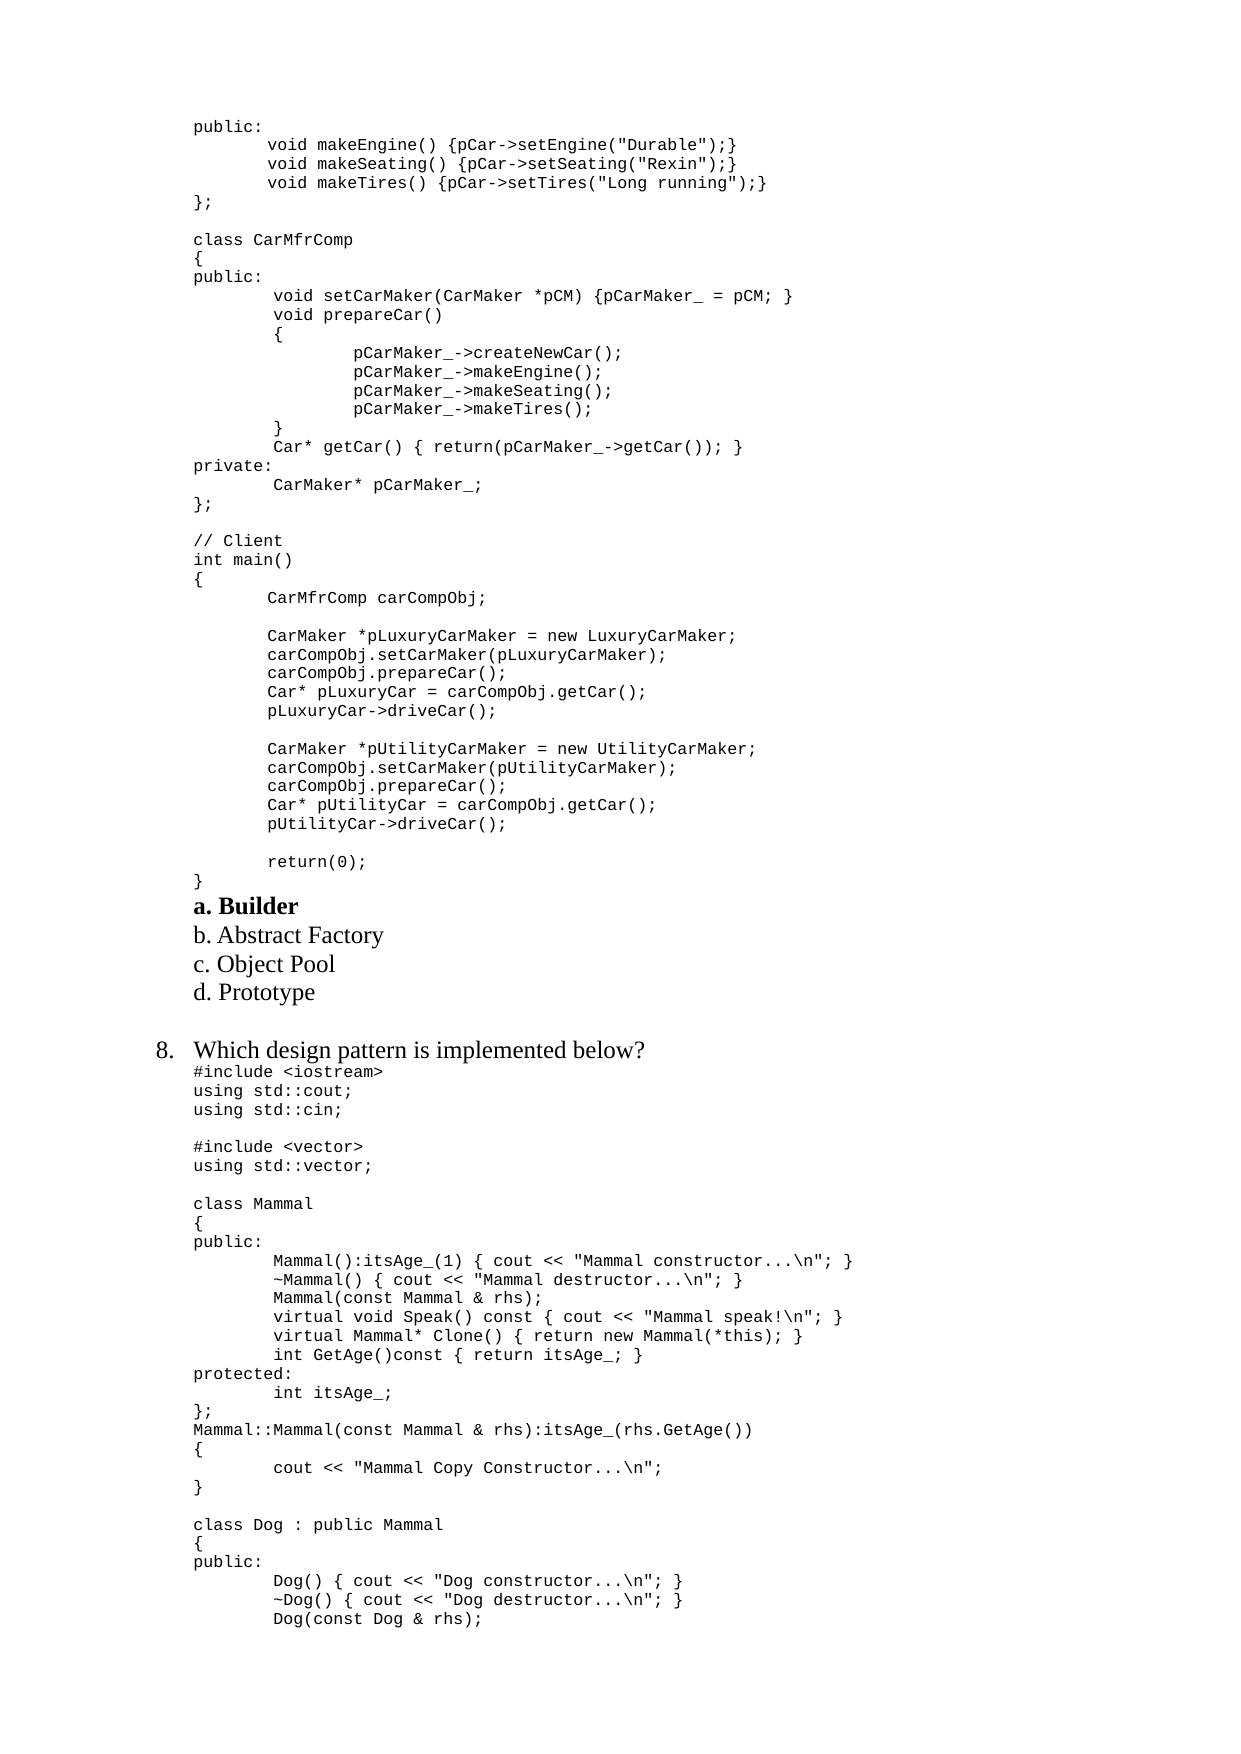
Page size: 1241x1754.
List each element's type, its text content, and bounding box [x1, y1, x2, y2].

list { [156, 1214, 1122, 1233]
list Car* pLuxuryCar = carCompObj.getCar(); [156, 684, 1122, 703]
list cout << "Mammal Copy Constructor...\n"; [156, 1459, 1122, 1478]
list private: [156, 457, 1122, 476]
list { [156, 326, 1122, 344]
list class Mammal [156, 1196, 1122, 1214]
list Dog(const Dog & rhs); [156, 1610, 1122, 1629]
list class Dog : public Mammal [156, 1516, 1122, 1535]
list pCarMaker_->createNewCar(); [156, 344, 1122, 363]
list void makeSeating() {pCar->setSeating("Rexin");} [156, 156, 1122, 175]
list pCarMaker_->makeEngine(); [156, 363, 1122, 382]
list virtual Mammal* Clone() { return new Mammal(*this); } [156, 1328, 1122, 1346]
list carCompObj.prepareCar(); [156, 778, 1122, 797]
list public: [156, 1554, 1122, 1573]
list Mammal::Mammal(const Mammal & rhs):itsAge_(rhs.GetAge()) [156, 1422, 1122, 1441]
list using std::cin; [156, 1101, 1122, 1120]
list ~Mammal() { cout << "Mammal destructor...\n"; } [156, 1271, 1122, 1290]
list #include <iostream> [156, 1064, 1122, 1082]
list class CarMfrComp [156, 231, 1122, 250]
list using std::cout; [156, 1082, 1122, 1101]
list using std::vector; [156, 1158, 1122, 1177]
list CarMaker *pUtilityCarMaker = new UtilityCarMaker; [156, 740, 1122, 759]
list } [156, 1478, 1122, 1497]
list carCompObj.setCarMaker(pLuxuryCarMaker); [156, 646, 1122, 665]
list CarMaker *pLuxuryCarMaker = new LuxuryCarMaker; [156, 627, 1122, 646]
list void prepareCar() [156, 307, 1122, 326]
list c. Object Pool [156, 949, 1122, 977]
list void makeEngine() {pCar->setEngine("Durable");} [156, 137, 1122, 156]
list }; [156, 193, 1122, 212]
list } [156, 420, 1122, 439]
list }; [156, 495, 1122, 514]
list Dog() { cout << "Dog constructor...\n"; } [156, 1573, 1122, 1592]
list public: [156, 118, 1122, 137]
list void setCarMaker(CarMaker *pCM) {pCarMaker_ = pCM; } [156, 288, 1122, 307]
list int main() [156, 552, 1122, 571]
list protected: [156, 1365, 1122, 1384]
list CarMfrComp carCompObj; [156, 589, 1122, 608]
list a. Builder [156, 891, 1122, 920]
list int GetAge()const { return itsAge_; } [156, 1346, 1122, 1365]
list pLuxuryCar->driveCar(); [156, 703, 1122, 721]
list Mammal(const Mammal & rhs); [156, 1290, 1122, 1309]
list { [156, 1441, 1122, 1459]
list carCompObj.prepareCar(); [156, 665, 1122, 684]
list virtual void Speak() const { cout << "Mammal speak!\n"; } [156, 1309, 1122, 1328]
list CarMaker* pCarMaker_; [156, 476, 1122, 495]
list // Client [156, 533, 1122, 552]
list Car* getCar() { return(pCarMaker_->getCar()); } [156, 439, 1122, 457]
list Mammal():itsAge_(1) { cout << "Mammal constructor...\n"; } [156, 1252, 1122, 1271]
list b. Abstract Factory [156, 920, 1122, 949]
list void makeTires() {pCar->setTires("Long running");} [156, 175, 1122, 193]
list { [156, 250, 1122, 269]
list pCarMaker_->makeSeating(); [156, 382, 1122, 401]
list public: [156, 269, 1122, 288]
list Which design pattern is implemented below? [156, 1035, 1122, 1064]
list ~Dog() { cout << "Dog destructor...\n"; } [156, 1592, 1122, 1610]
list pUtilityCar->driveCar(); [156, 816, 1122, 834]
list pCarMaker_->makeTires(); [156, 401, 1122, 420]
list d. Prototype [156, 977, 1122, 1006]
list }; [156, 1403, 1122, 1422]
list { [156, 571, 1122, 589]
list carCompObj.setCarMaker(pUtilityCarMaker); [156, 759, 1122, 778]
list Car* pUtilityCar = carCompObj.getCar(); [156, 797, 1122, 816]
list } [156, 872, 1122, 891]
list { [156, 1535, 1122, 1554]
list return(0); [156, 853, 1122, 872]
list #include <vector> [156, 1139, 1122, 1158]
list int itsAge_; [156, 1384, 1122, 1403]
list public: [156, 1233, 1122, 1252]
